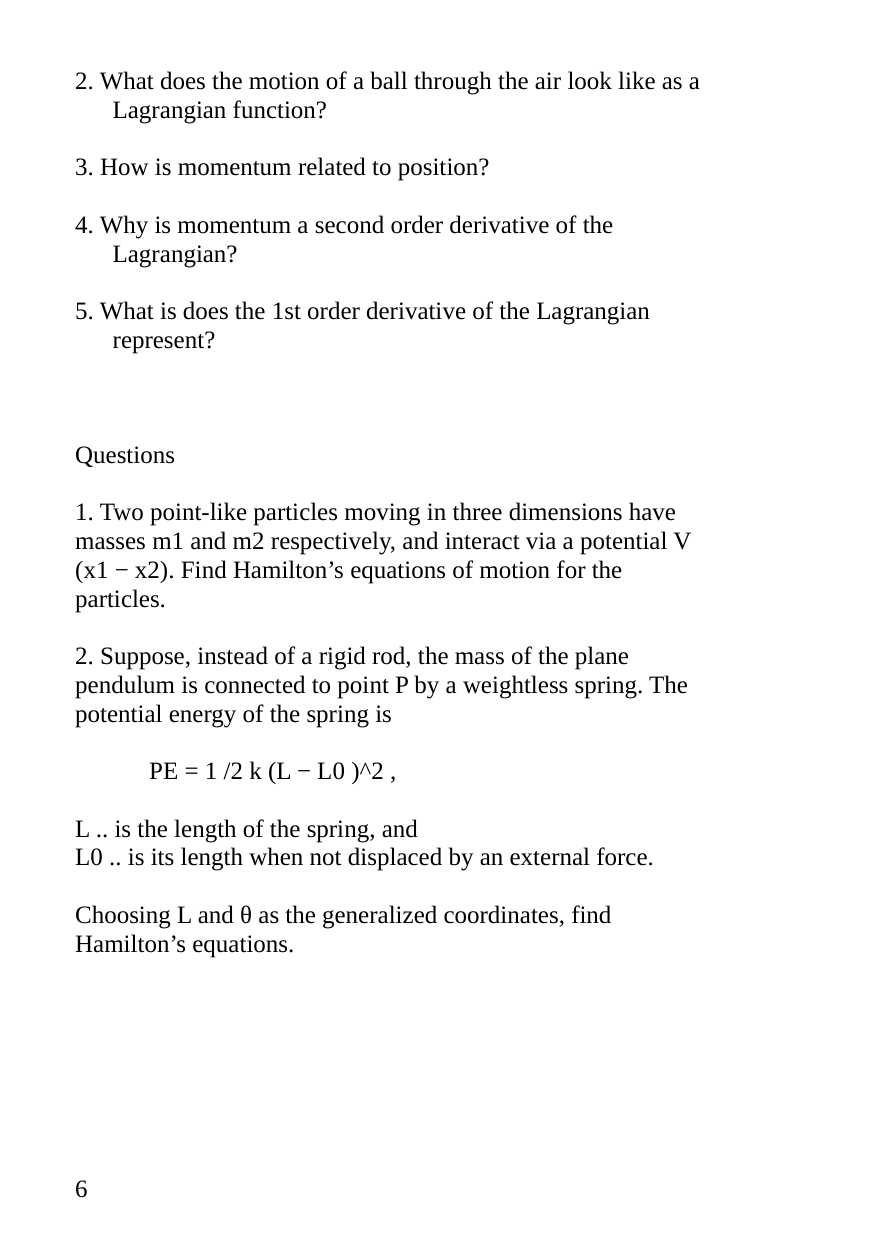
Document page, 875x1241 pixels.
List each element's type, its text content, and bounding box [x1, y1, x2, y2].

text 3. How is momentum related to position? [75, 152, 719, 181]
text 4. Why is momentum a second order derivative of the Lagrangian? [75, 210, 719, 267]
text Choosing L and θ as the generalized coordinates, find Hamilton’s equations. [75, 900, 719, 957]
text 2. Suppose, instead of a rigid rod, the mass of the plane pendulum is connected to point P by a weightless spring. The potential energy of the spring is [75, 641, 719, 727]
text 5. What is does the 1st order derivative of the Lagrangian represent? [75, 296, 719, 354]
text L .. is the length of the spring, and [75, 814, 719, 842]
text Questions [75, 440, 719, 469]
text L0 .. is its length when not displaced by an external force. [75, 842, 719, 871]
text PE = 1 /2 k (L − L0 )^2 , [75, 756, 719, 785]
text 2. What does the motion of a ball through the air look like as a Lagrangian function? [75, 66, 719, 124]
text 1. Two point-like particles moving in three dimensions have masses m1 and m2 respectively, and interact via a potential V (x1 − x2). Find Hamilton’s equations of motion for the particles. [75, 497, 719, 612]
